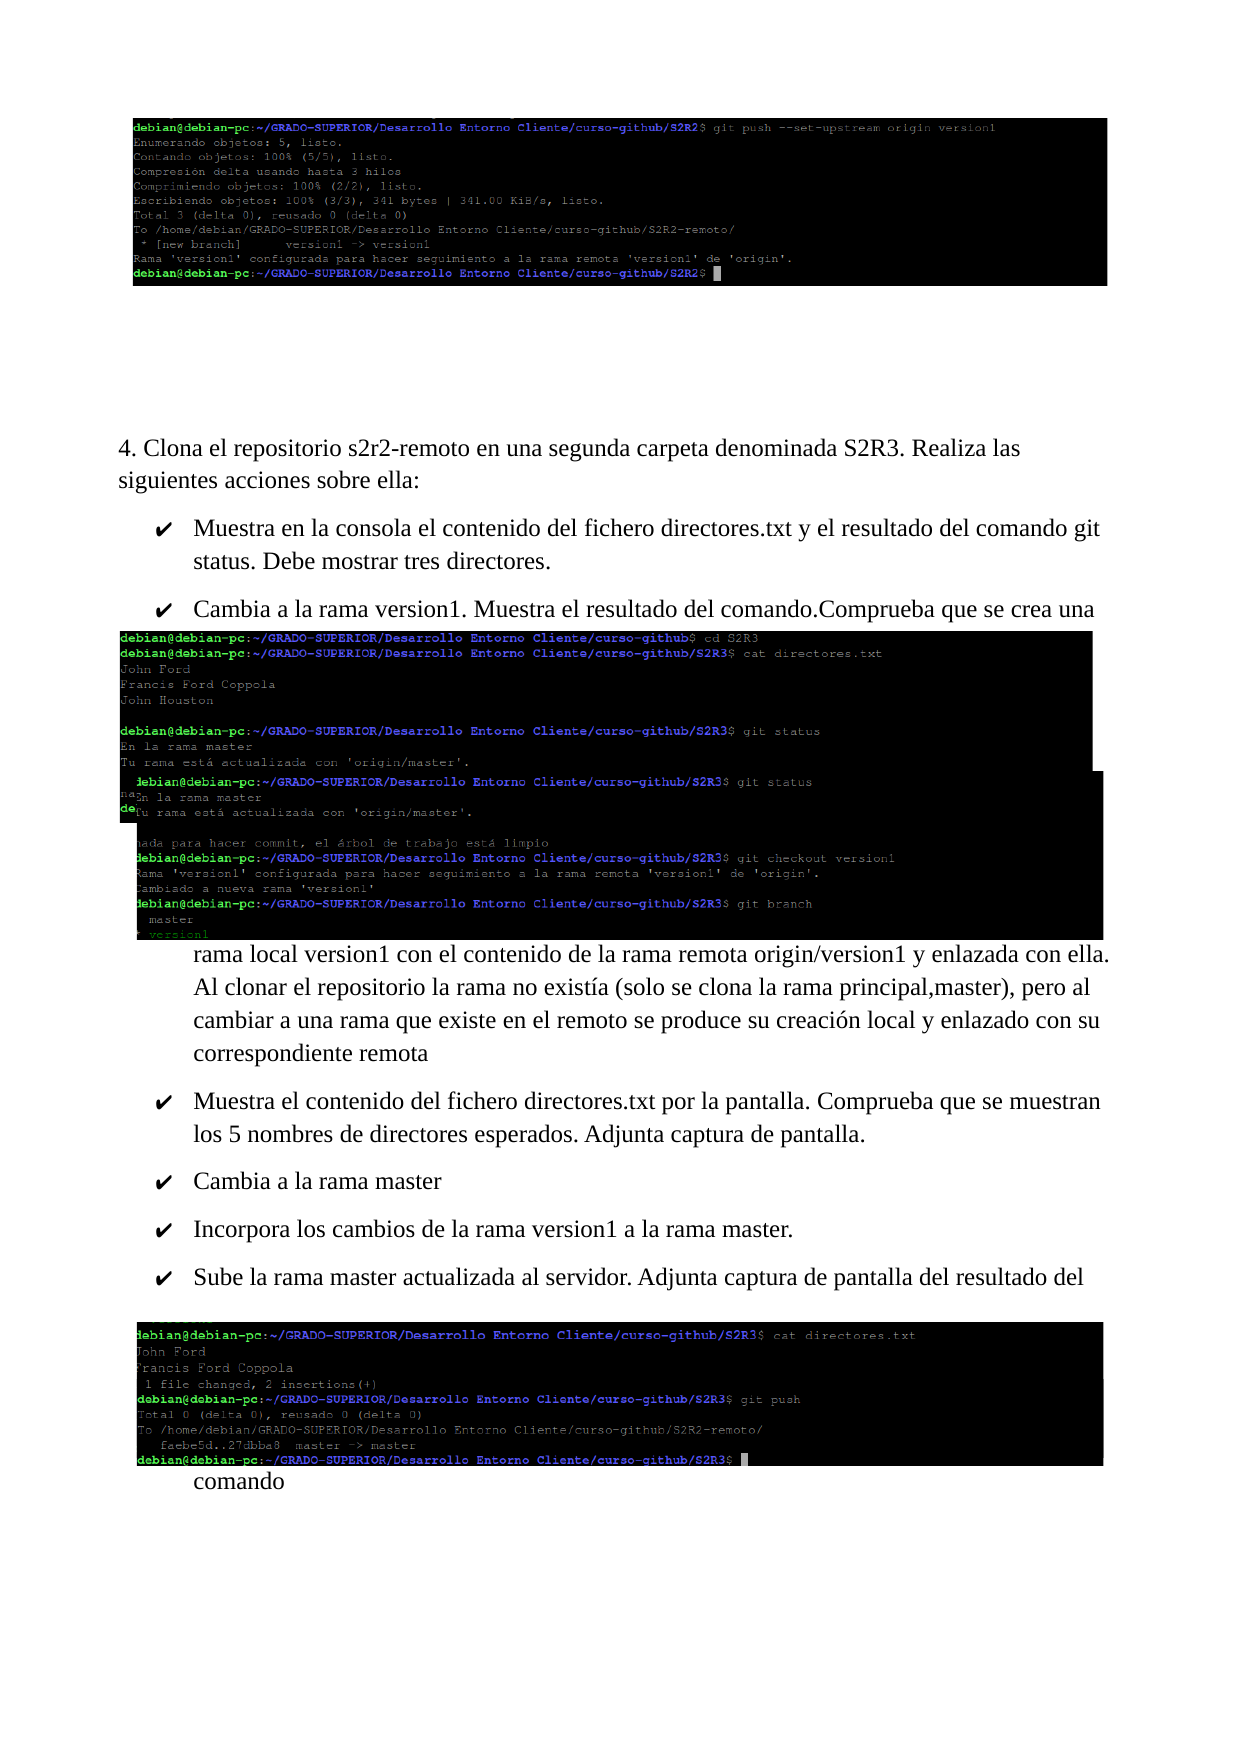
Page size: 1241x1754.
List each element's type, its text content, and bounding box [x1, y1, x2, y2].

list Muestra el contenido del fichero directores.txt por la pantalla. Comprueba que se muestran los 5 nombres de directores esperados. Adjunta captura de pantalla. [156, 1086, 1122, 1148]
list Cambia a la rama version1. Muestra el resultado del comando.Comprueba que se crea una rama local version1 con el contenido de la rama remota origin/version1 y enlazada con ella. Al clonar el repositorio la rama no existía (solo se clona la rama principal,master), pero al cambiar a una rama que existe en el remoto se produce su creación local y enlazado con su correspondiente remota [156, 594, 1122, 1067]
list Sube la rama master actualizada al servidor. Adjunta captura de pantalla del resultado del comando [156, 1262, 1122, 1495]
picture [119, 631, 1104, 940]
list Incorpora los cambios de la rama version1 a la rama master. [156, 1214, 1122, 1243]
picture [136, 1322, 1104, 1466]
list Cambia a la rama master [156, 1166, 1122, 1195]
picture [132, 118, 1108, 286]
text 4. Clona el repositorio s2r2-remoto en una segunda carpeta denominada S2R3. Realiza las siguientes acciones sobre ella: [118, 433, 1122, 494]
list Muestra en la consola el contenido del fichero directores.txt y el resultado del comando git status. Debe mostrar tres directores. [156, 513, 1122, 575]
